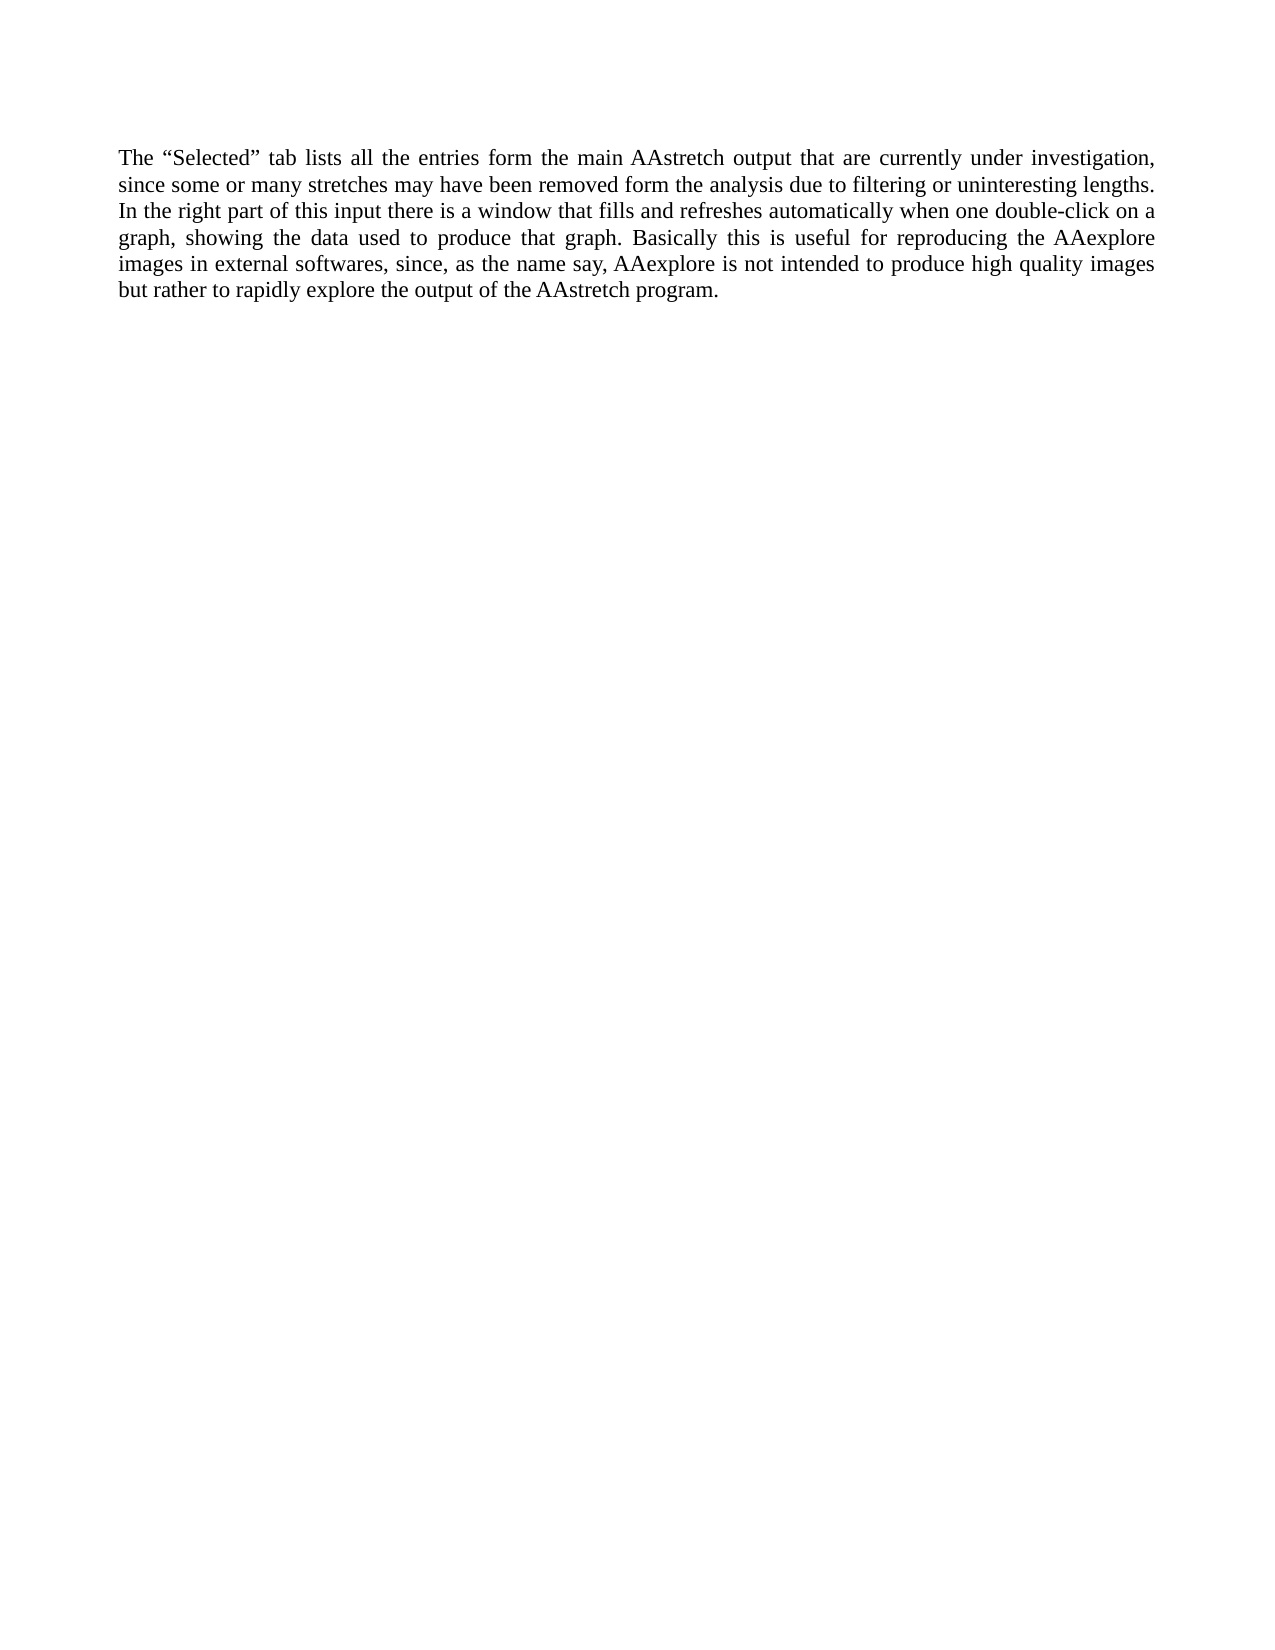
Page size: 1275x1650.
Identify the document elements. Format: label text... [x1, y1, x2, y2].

text The “Selected” tab lists all the entries form the main AAstretch output that are currently under investigation, since some or many stretches may have been removed form the analysis due to filtering or uninteresting lengths. In the right part of this input there is a window that fills and refreshes automatically when one double-click on a graph, showing the data used to produce that graph. Basically this is useful for reproducing the AAexplore images in external softwares, since, as the name say, AAexplore is not intended to produce high quality images but rather to rapidly explore the output of the AAstretch program. [118, 144, 1157, 303]
